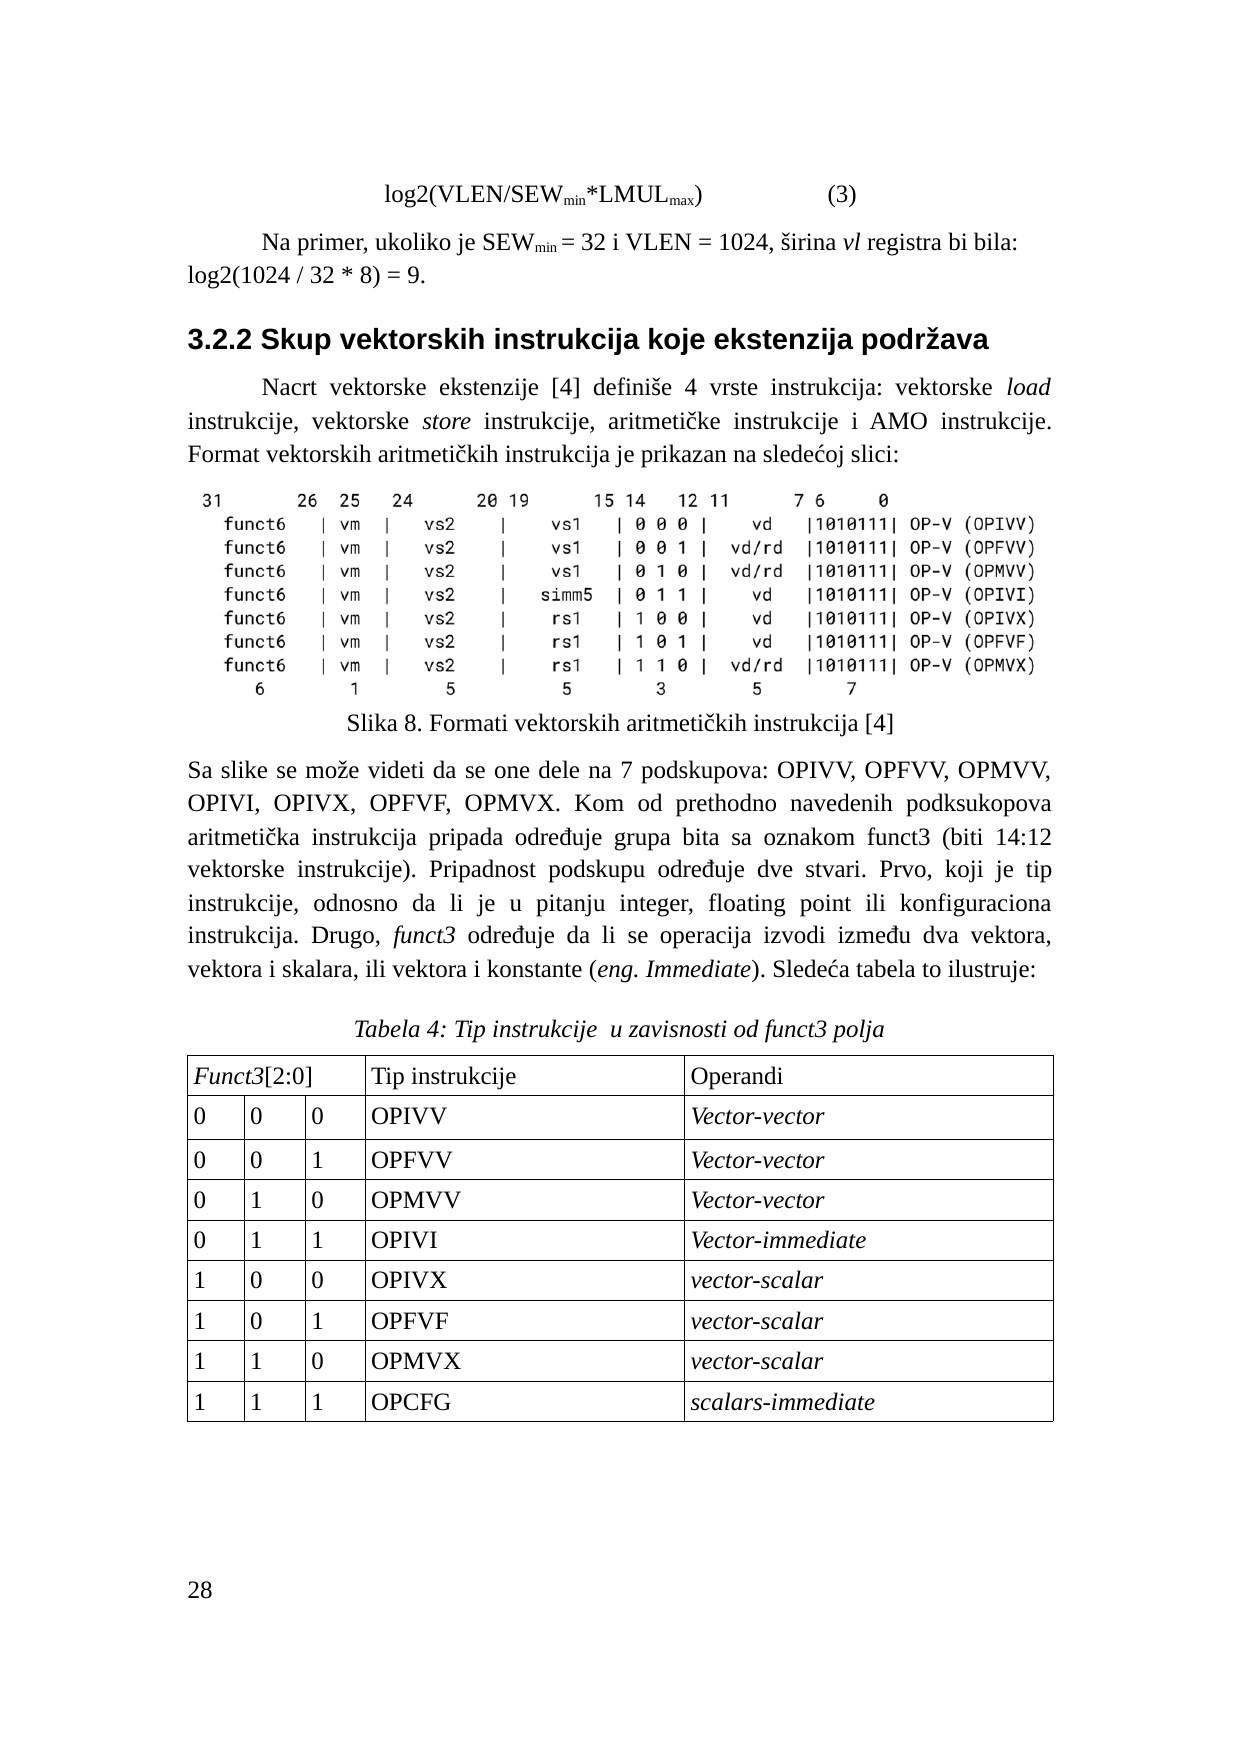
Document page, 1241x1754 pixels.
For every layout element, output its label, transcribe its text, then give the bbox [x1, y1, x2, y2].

table_header Funct3[2:0] [188, 1056, 365, 1095]
table_cell 1 [245, 1180, 305, 1219]
text log2(VLEN/SEWmin*LMULmax) (3) [187, 179, 1053, 208]
table_cell Vector-vector [685, 1140, 1053, 1179]
table_cell 0 [188, 1221, 244, 1260]
table_cell Vector-vector [685, 1096, 1053, 1139]
table_header Operandi [685, 1056, 1053, 1095]
picture [187, 486, 1053, 704]
table_cell 1 [306, 1301, 365, 1340]
table_header Tip instrukcije [366, 1056, 684, 1095]
table_cell OPMVV [366, 1180, 684, 1219]
table_cell 1 [306, 1140, 365, 1179]
text Sa slike se može videti da se one dele na 7 podskupova: OPIVV, OPFVV, OPMVV, OPIVI, OPIVX, OPFVF, OPMVX. Kom od prethodno navedenih podksukopova aritmetička instrukcija pripada određuje grupa bita sa oznakom funct3 (biti 14:12 vektorske instrukcije). Pripadnost podskupu određuje dve stvari. Prvo, koji je tip instrukcije, odnosno da li je u pitanju integer, floating point ili konfiguraciona instrukcija. Drugo, funct3 određuje da li se operacija izvodi između dva vektora, vektora i skalara, ili vektora i konstante (eng. Immediate). Sledeća tabela to ilustruje: [187, 756, 1053, 982]
text Na primer, ukoliko je SEWmin = 32 i VLEN = 1024, širina vl registra bi bila: log2(1024 / 32 * 8) = 9. [187, 227, 1053, 289]
text Nacrt vektorske ekstenzije [4] definiše 4 vrste instrukcija: vektorske load instrukcije, vektorske store instrukcije, aritmetičke instrukcije i AMO instrukcije. Format vektorskih aritmetičkih instrukcija je prikazan na sledećoj slici: [187, 368, 1053, 468]
table_cell vector-scalar [685, 1261, 1053, 1300]
table_cell 1 [245, 1382, 305, 1421]
text Tabela 4: Tip instrukcije u zavisnosti od funct3 polja [187, 1014, 1053, 1042]
table_cell 0 [245, 1301, 305, 1340]
table_cell OPFVV [366, 1140, 684, 1179]
table_cell OPIVV [366, 1096, 684, 1139]
table_cell 1 [188, 1261, 244, 1300]
table_cell 1 [306, 1382, 365, 1421]
table_cell 0 [306, 1180, 365, 1219]
table_cell 0 [245, 1096, 305, 1139]
table_cell 1 [188, 1301, 244, 1340]
table_cell Vector-vector [685, 1180, 1053, 1219]
table_cell OPFVF [366, 1301, 684, 1340]
table_cell 0 [188, 1140, 244, 1179]
table_cell 1 [188, 1341, 244, 1381]
table_cell OPMVX [366, 1341, 684, 1381]
table_cell 0 [245, 1261, 305, 1300]
table_cell 0 [188, 1180, 244, 1219]
table_cell 0 [188, 1096, 244, 1139]
table_cell OPIVI [366, 1221, 684, 1260]
table_cell OPIVX [366, 1261, 684, 1300]
table_cell 0 [306, 1341, 365, 1381]
table_cell 0 [306, 1261, 365, 1300]
table_cell 1 [245, 1341, 305, 1381]
subtitle 3.2.2 Skup vektorskih instrukcija koje ekstenzija podržava [187, 322, 1053, 356]
table_cell 1 [306, 1221, 365, 1260]
table_cell OPCFG [366, 1382, 684, 1421]
table_cell scalars-immediate [685, 1382, 1053, 1421]
table_cell Vector-immediate [685, 1221, 1053, 1260]
table_cell 1 [245, 1221, 305, 1260]
table_cell vector-scalar [685, 1301, 1053, 1340]
table_cell 1 [188, 1382, 244, 1421]
table_cell 0 [306, 1096, 365, 1139]
table_cell vector-scalar [685, 1341, 1053, 1381]
table_cell 0 [245, 1140, 305, 1179]
text Slika 8. Formati vektorskih aritmetičkih instrukcija [4] [187, 704, 1053, 737]
